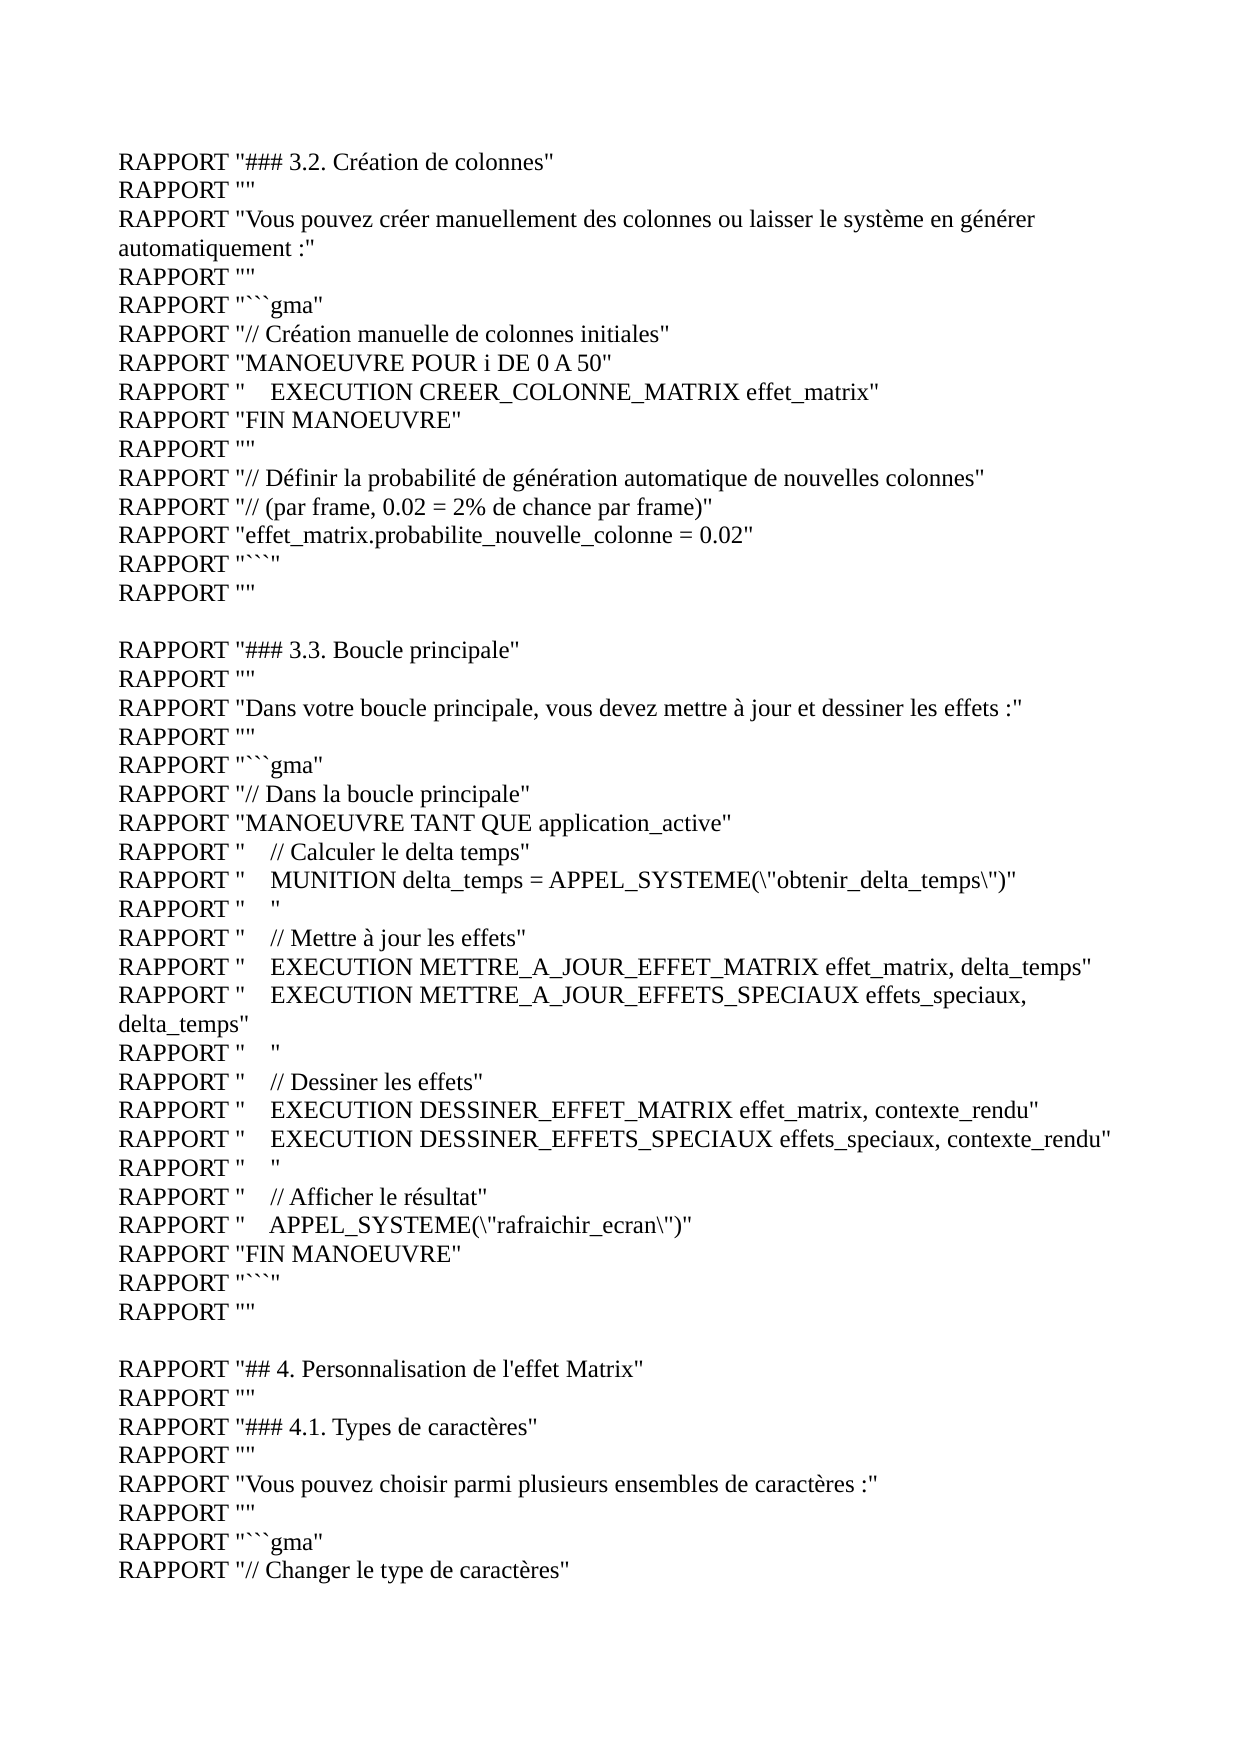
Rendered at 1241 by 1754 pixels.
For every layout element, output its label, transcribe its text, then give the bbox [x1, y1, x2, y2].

text RAPPORT "## 4. Personnalisation de l'effet Matrix" [118, 1354, 1122, 1383]
text RAPPORT " EXECUTION DESSINER_EFFETS_SPECIAUX effets_speciaux, contexte_rendu" [118, 1124, 1122, 1153]
text RAPPORT "Dans votre boucle principale, vous devez mettre à jour et dessiner les effets :" [118, 693, 1122, 722]
text RAPPORT "### 3.3. Boucle principale" [118, 636, 1122, 664]
text RAPPORT " EXECUTION DESSINER_EFFET_MATRIX effet_matrix, contexte_rendu" [118, 1096, 1122, 1124]
text RAPPORT "```gma" [118, 291, 1122, 319]
text RAPPORT "" [118, 1297, 1122, 1326]
text RAPPORT "### 3.2. Création de colonnes" [118, 147, 1122, 176]
text RAPPORT "```" [118, 549, 1122, 578]
text RAPPORT "// Définir la probabilité de génération automatique de nouvelles colonnes" [118, 463, 1122, 492]
text RAPPORT " EXECUTION METTRE_A_JOUR_EFFETS_SPECIAUX effets_speciaux, delta_temps" [118, 981, 1122, 1038]
text RAPPORT "### 4.1. Types de caractères" [118, 1412, 1122, 1441]
text RAPPORT " // Dessiner les effets" [118, 1067, 1122, 1096]
text RAPPORT "MANOEUVRE POUR i DE 0 A 50" [118, 348, 1122, 377]
text RAPPORT " // Mettre à jour les effets" [118, 923, 1122, 952]
text RAPPORT " EXECUTION METTRE_A_JOUR_EFFET_MATRIX effet_matrix, delta_temps" [118, 952, 1122, 981]
text RAPPORT "" [118, 578, 1122, 607]
text RAPPORT " EXECUTION CREER_COLONNE_MATRIX effet_matrix" [118, 377, 1122, 406]
text RAPPORT " " [118, 894, 1122, 923]
text RAPPORT "" [118, 722, 1122, 751]
text RAPPORT " " [118, 1153, 1122, 1182]
text RAPPORT "" [118, 664, 1122, 693]
text RAPPORT "```gma" [118, 1527, 1122, 1556]
text RAPPORT "// Changer le type de caractères" [118, 1556, 1122, 1584]
text RAPPORT "FIN MANOEUVRE" [118, 1239, 1122, 1268]
text RAPPORT " // Afficher le résultat" [118, 1182, 1122, 1211]
text RAPPORT "" [118, 1441, 1122, 1469]
text RAPPORT "Vous pouvez choisir parmi plusieurs ensembles de caractères :" [118, 1469, 1122, 1498]
text RAPPORT " MUNITION delta_temps = APPEL_SYSTEME(\"obtenir_delta_temps\")" [118, 866, 1122, 894]
text RAPPORT " // Calculer le delta temps" [118, 837, 1122, 866]
text RAPPORT "effet_matrix.probabilite_nouvelle_colonne = 0.02" [118, 521, 1122, 549]
text RAPPORT "// Création manuelle de colonnes initiales" [118, 319, 1122, 348]
text RAPPORT "Vous pouvez créer manuellement des colonnes ou laisser le système en générer automatiquement :" [118, 204, 1122, 262]
text RAPPORT "" [118, 434, 1122, 463]
text RAPPORT "" [118, 176, 1122, 204]
text RAPPORT " APPEL_SYSTEME(\"rafraichir_ecran\")" [118, 1211, 1122, 1239]
text RAPPORT "```gma" [118, 751, 1122, 779]
text RAPPORT " " [118, 1038, 1122, 1067]
text RAPPORT "// (par frame, 0.02 = 2% de chance par frame)" [118, 492, 1122, 521]
text RAPPORT "```" [118, 1268, 1122, 1297]
text RAPPORT "" [118, 1383, 1122, 1412]
text RAPPORT "// Dans la boucle principale" [118, 779, 1122, 808]
text RAPPORT "" [118, 1498, 1122, 1527]
text RAPPORT "" [118, 262, 1122, 291]
text RAPPORT "FIN MANOEUVRE" [118, 406, 1122, 434]
text RAPPORT "MANOEUVRE TANT QUE application_active" [118, 808, 1122, 837]
